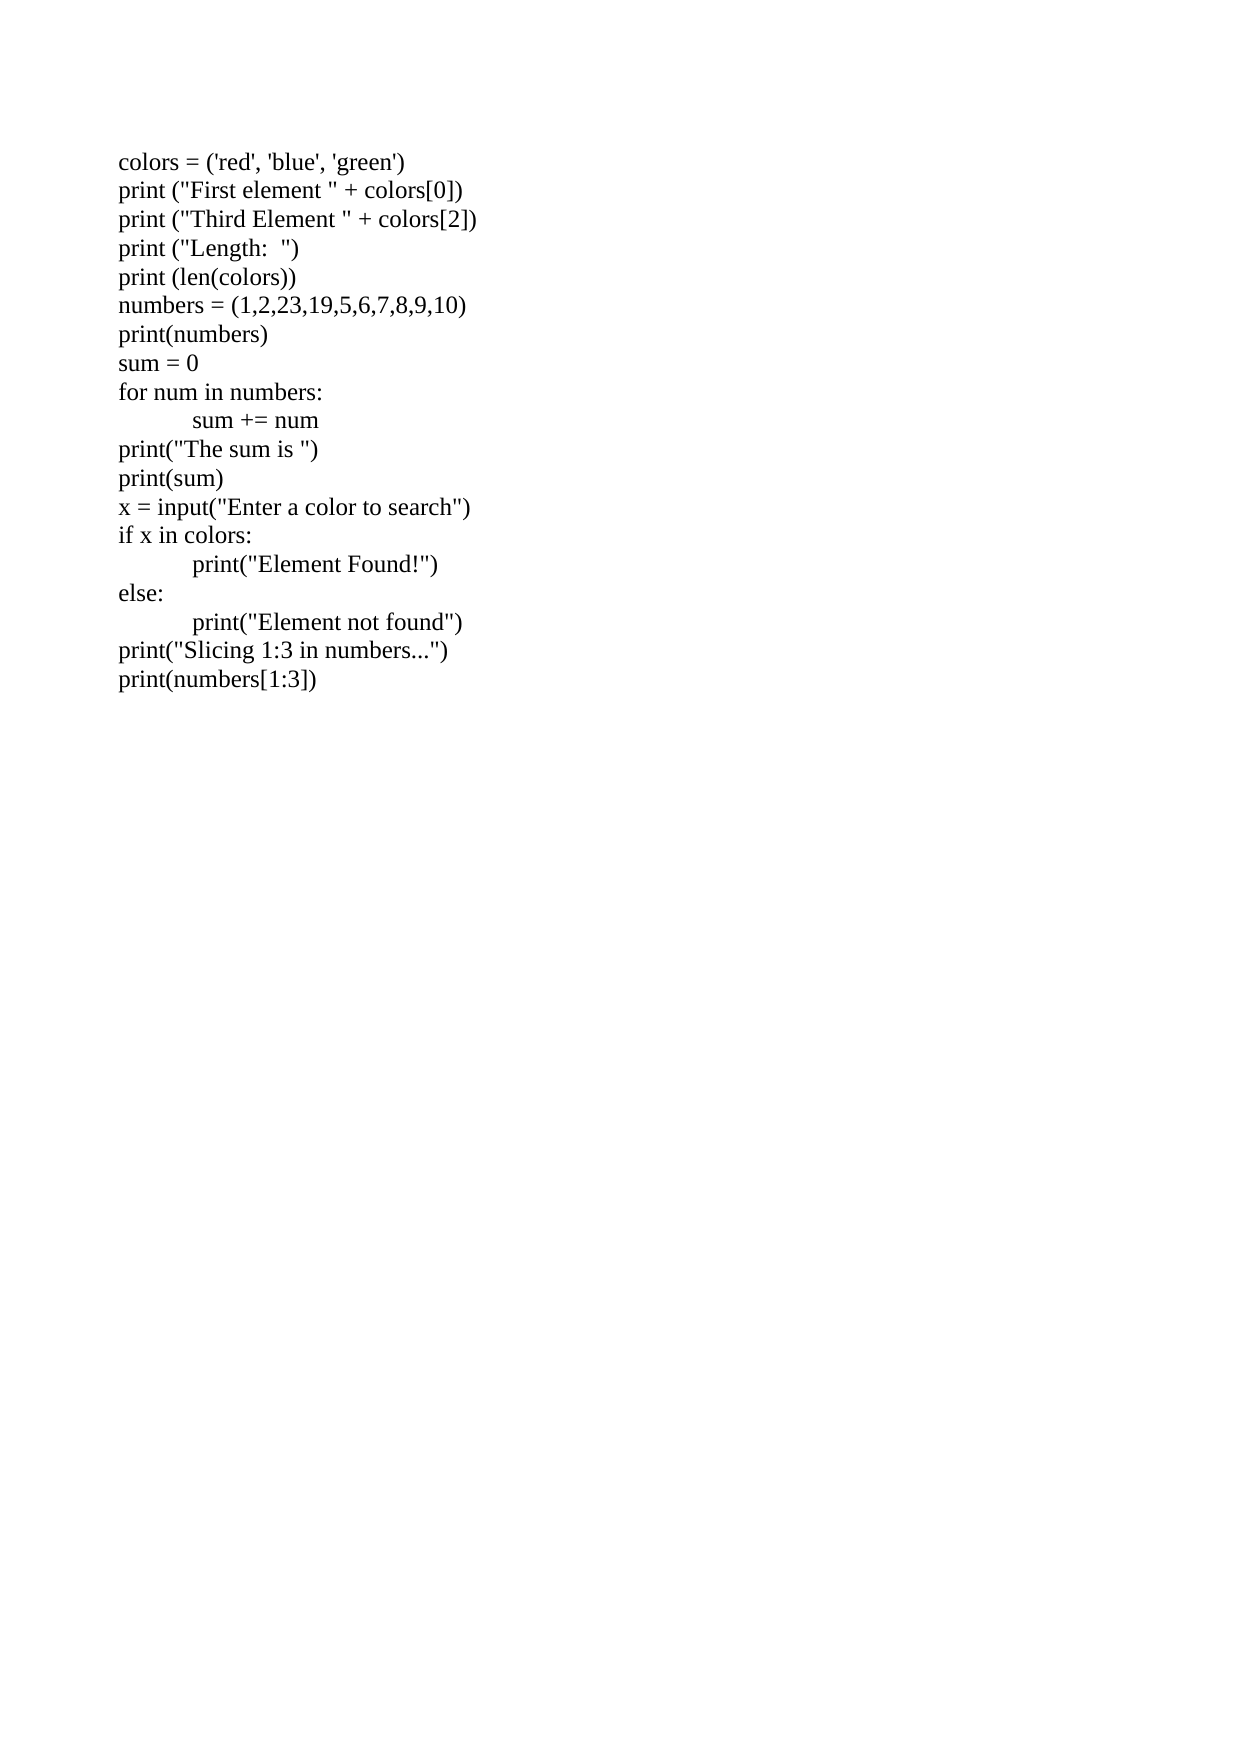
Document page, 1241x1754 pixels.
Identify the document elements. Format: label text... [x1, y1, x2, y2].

text sum += num [118, 406, 1122, 434]
text colors = ('red', 'blue', 'green') [118, 147, 1122, 176]
text sum = 0 [118, 348, 1122, 377]
text print(sum) [118, 463, 1122, 492]
text else: [118, 578, 1122, 607]
text print("Element Found!") [118, 549, 1122, 578]
text print(numbers[1:3]) [118, 664, 1122, 693]
text print("Slicing 1:3 in numbers...") [118, 636, 1122, 664]
text print("Element not found") [118, 607, 1122, 636]
text if x in colors: [118, 521, 1122, 549]
text for num in numbers: [118, 377, 1122, 406]
text x = input("Enter a color to search") [118, 492, 1122, 521]
text print("The sum is ") [118, 434, 1122, 463]
text numbers = (1,2,23,19,5,6,7,8,9,10) [118, 291, 1122, 319]
text print ("Length: ") [118, 233, 1122, 262]
text print(numbers) [118, 319, 1122, 348]
text print ("Third Element " + colors[2]) [118, 204, 1122, 233]
text print ("First element " + colors[0]) [118, 176, 1122, 204]
text print (len(colors)) [118, 262, 1122, 291]
